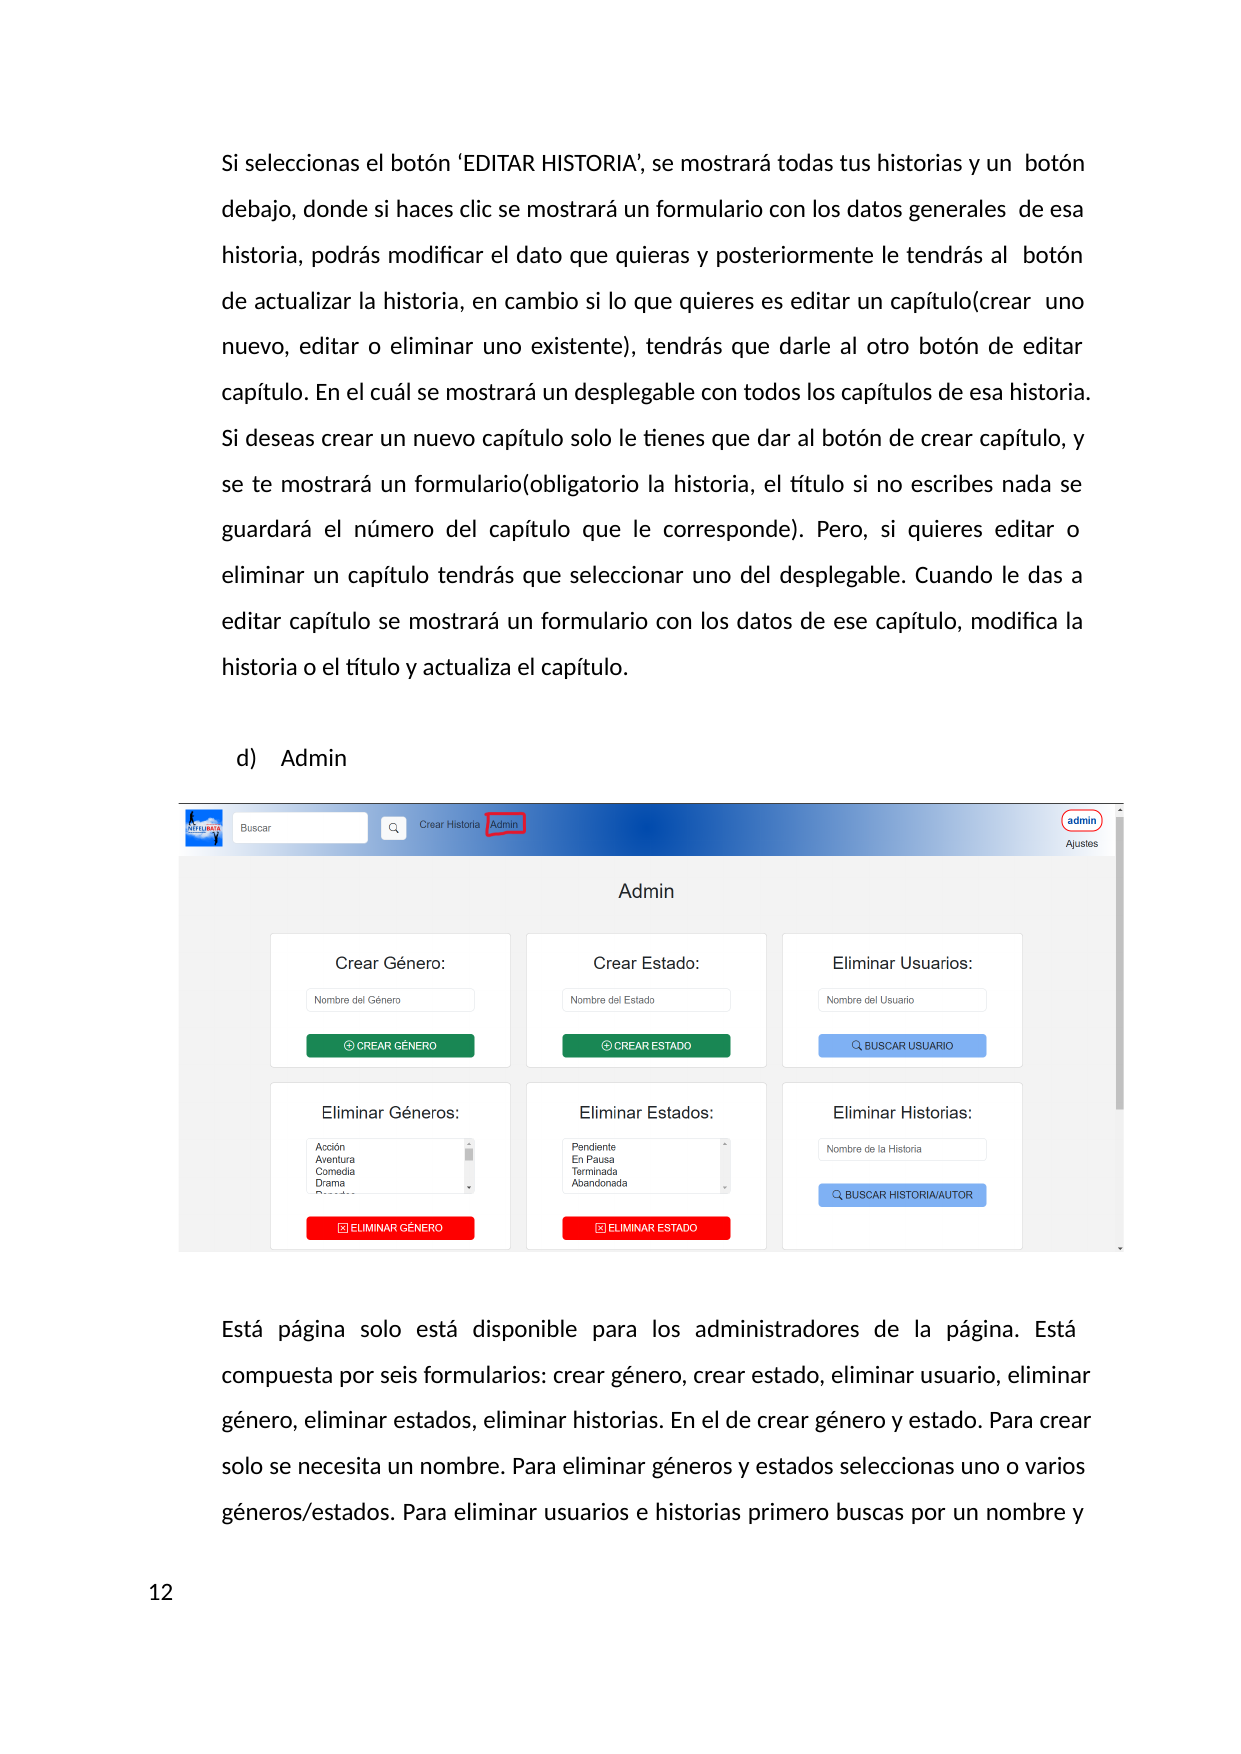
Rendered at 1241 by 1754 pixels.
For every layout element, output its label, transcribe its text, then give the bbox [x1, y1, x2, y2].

text Si seleccionas el botón ‘EDITAR HISTORIA’, se mostrará todas tus historias y un botón debajo, donde si haces clic se mostrará un formulario con los datos generales de esa historia, podrás modificar el dato que quieras y posteriormente le tendrás al botón de actualizar la historia, en cambio si lo que quieres es editar un capítulo(crear uno nuevo, editar o eliminar uno existente), tendrás que darle al otro botón de editar capítulo. En el cuál se mostrará un desplegable con todos los capítulos de esa historia. Si deseas crear un nuevo capítulo solo le tienes que dar al botón de crear capítulo, y se te mostrará un formulario(obligatorio la historia, el título si no escribes nada se guardará el número del capítulo que le corresponde). Pero, si quieres editar o eliminar un capítulo tendrás que seleccionar uno del desplegable. Cuando le das a editar capítulo se mostrará un formulario con los datos de ese capítulo, modifica la historia o el título y actualiza el capítulo. [148, 148, 1093, 681]
picture [178, 803, 1124, 1252]
text Está página solo está disponible para los administradores de la página. Está compuesta por seis formularios: crear género, crear estado, eliminar usuario, eliminar género, eliminar estados, eliminar historias. En el de crear género y estado. Para crear solo se necesita un nombre. Para eliminar géneros y estados seleccionas uno o varios géneros/estados. Para eliminar usuarios e historias primero buscas por un nombre y [148, 1313, 1093, 1526]
list Admin [207, 742, 1093, 773]
